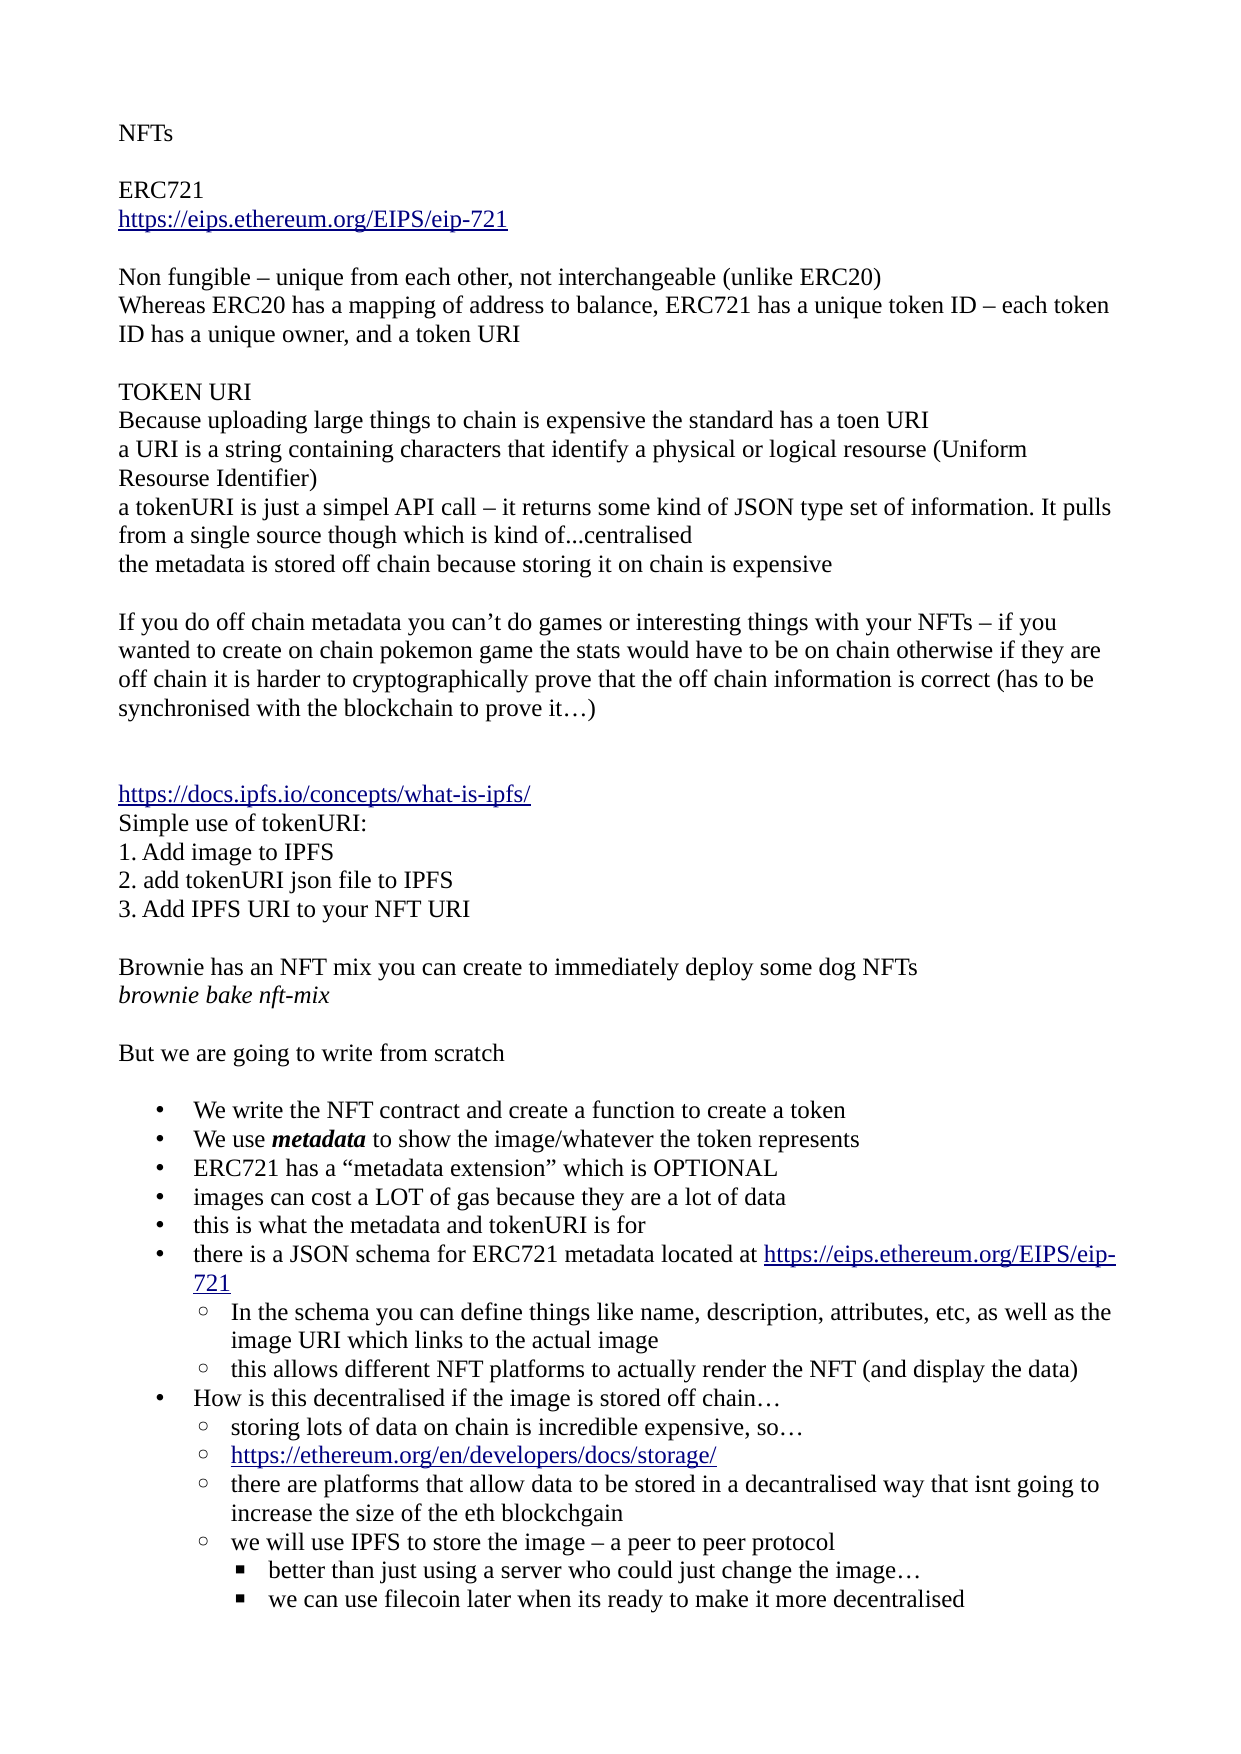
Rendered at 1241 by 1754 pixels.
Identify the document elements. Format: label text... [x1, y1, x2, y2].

list How is this decentralised if the image is stored off chain… [156, 1383, 1122, 1412]
text But we are going to write from scratch [118, 1038, 1122, 1067]
list we will use IPFS to store the image – a peer to peer protocol [193, 1527, 1122, 1556]
list In the schema you can define things like name, description, attributes, etc, as well as the image URI which links to the actual image [193, 1297, 1122, 1354]
text ERC721 [118, 176, 1122, 204]
text a tokenURI is just a simpel API call – it returns some kind of JSON type set of information. It pulls from a single source though which is kind of...centralised [118, 492, 1122, 549]
text Because uploading large things to chain is expensive the standard has a toen URI [118, 406, 1122, 434]
list there are platforms that allow data to be stored in a decantralised way that isnt going to increase the size of the eth blockchgain [193, 1469, 1122, 1527]
list ERC721 has a “metadata extension” which is OPTIONAL [156, 1153, 1122, 1182]
text https://docs.ipfs.io/concepts/what-is-ipfs/ [118, 779, 1122, 808]
text the metadata is stored off chain because storing it on chain is expensive [118, 549, 1122, 578]
list images can cost a LOT of gas because they are a lot of data [156, 1182, 1122, 1211]
text brownie bake nft-mix [118, 981, 1122, 1009]
list https://ethereum.org/en/developers/docs/storage/ [193, 1441, 1122, 1469]
list there is a JSON schema for ERC721 metadata located at https://eips.ethereum.org/EIPS/eip-721 [156, 1239, 1122, 1297]
text If you do off chain metadata you can’t do games or interesting things with your NFTs – if you wanted to create on chain pokemon game the stats would have to be on chain otherwise if they are off chain it is harder to cryptographically prove that the off chain information is correct (has to be synchronised with the blockchain to prove it…) [118, 607, 1122, 722]
list We write the NFT contract and create a function to create a token [156, 1096, 1122, 1124]
text 3. Add IPFS URI to your NFT URI [118, 894, 1122, 923]
text Non fungible – unique from each other, not interchangeable (unlike ERC20) [118, 262, 1122, 291]
text 1. Add image to IPFS [118, 837, 1122, 866]
list We use metadata to show the image/whatever the token represents [156, 1124, 1122, 1153]
text Brownie has an NFT mix you can create to immediately deploy some dog NFTs [118, 952, 1122, 981]
text Simple use of tokenURI: [118, 808, 1122, 837]
text Whereas ERC20 has a mapping of address to balance, ERC721 has a unique token ID – each token ID has a unique owner, and a token URI [118, 291, 1122, 348]
list this is what the metadata and tokenURI is for [156, 1211, 1122, 1239]
list storing lots of data on chain is incredible expensive, so… [193, 1412, 1122, 1441]
text TOKEN URI [118, 377, 1122, 406]
text NFTs [118, 118, 1122, 147]
list better than just using a server who could just change the image… [231, 1556, 1122, 1584]
text https://eips.ethereum.org/EIPS/eip-721 [118, 204, 1122, 233]
list we can use filecoin later when its ready to make it more decentralised [231, 1584, 1122, 1613]
text 2. add tokenURI json file to IPFS [118, 866, 1122, 894]
text a URI is a string containing characters that identify a physical or logical resourse (Uniform Resourse Identifier) [118, 434, 1122, 492]
list this allows different NFT platforms to actually render the NFT (and display the data) [193, 1354, 1122, 1383]
